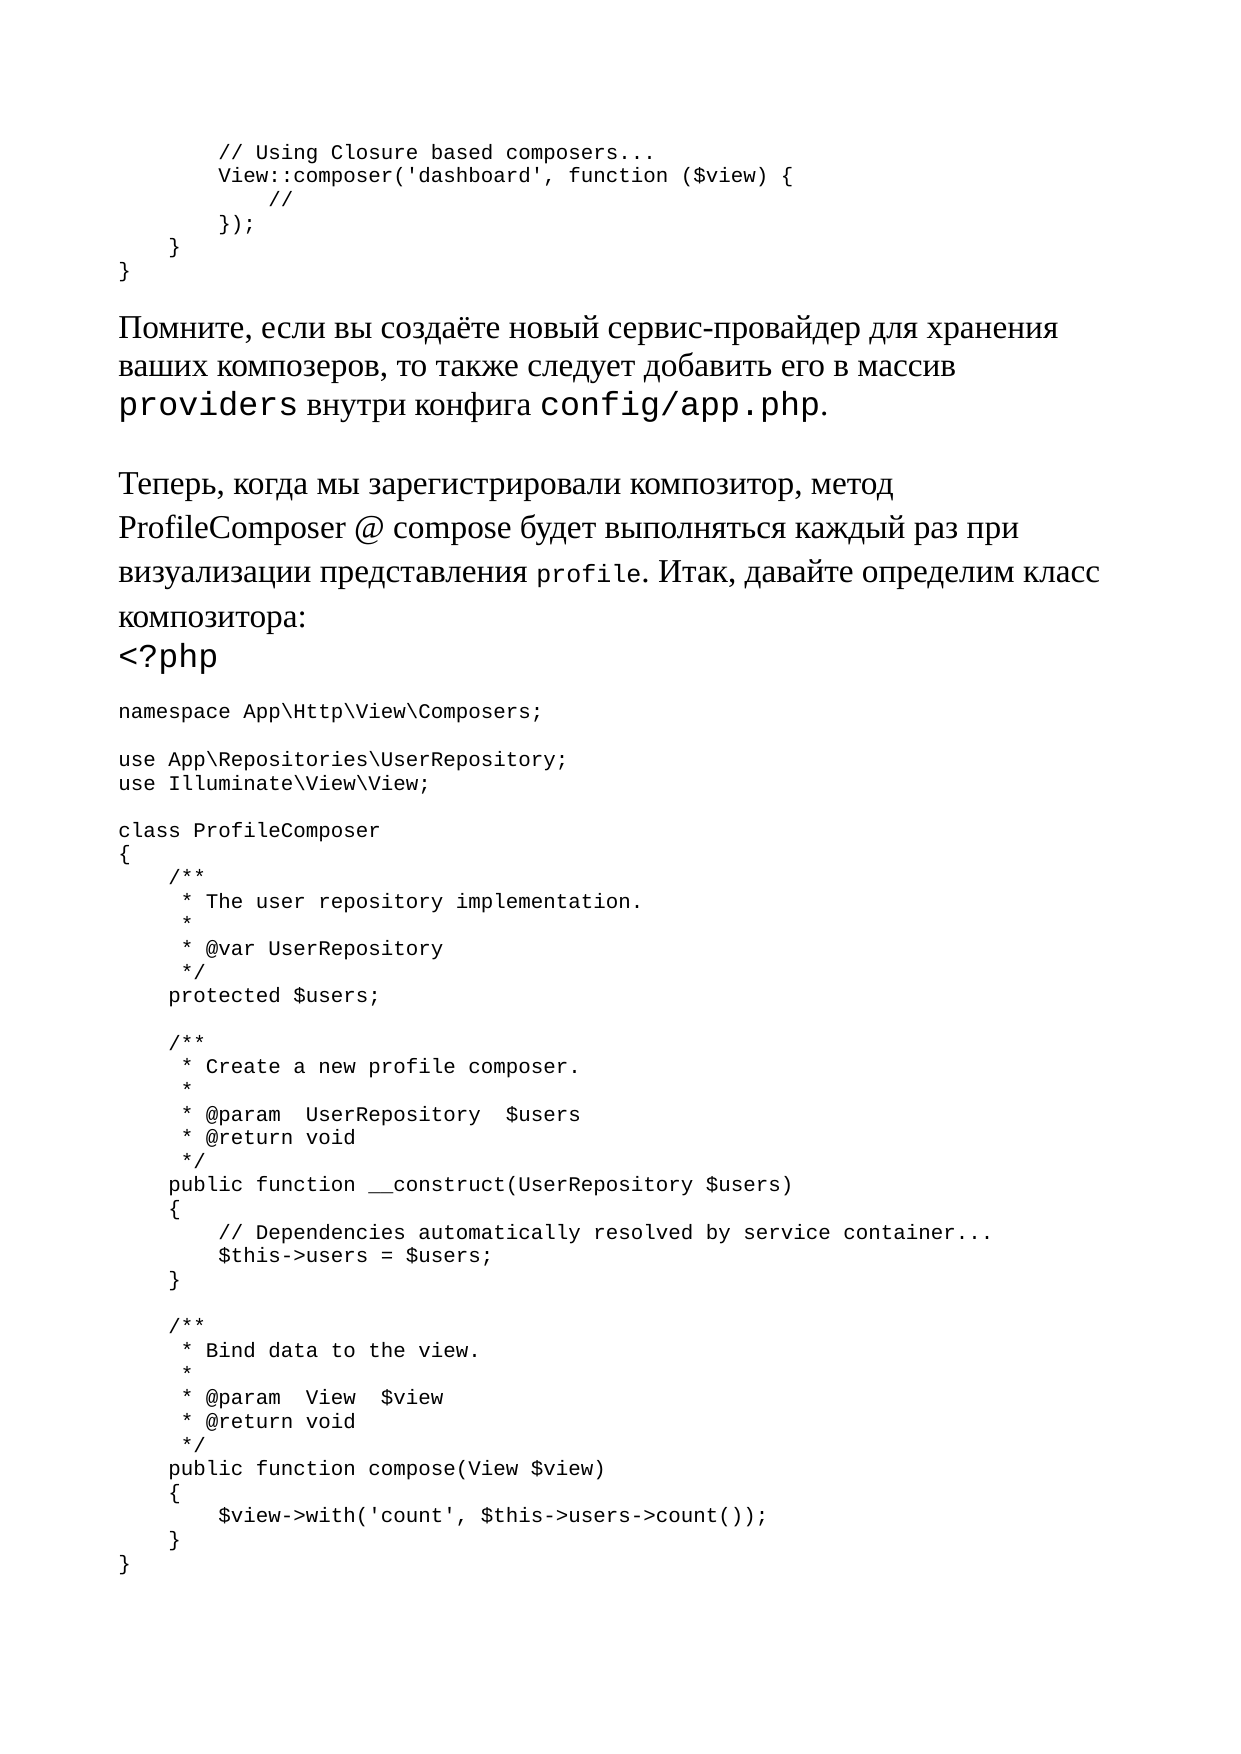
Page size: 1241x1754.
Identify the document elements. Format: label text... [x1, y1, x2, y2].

text public function __construct(UserRepository $users) [118, 1174, 1122, 1198]
text /** [118, 1033, 1122, 1056]
text * @param View $view [118, 1387, 1122, 1411]
text Теперь, когда мы зарегистрировали композитор, метод ProfileComposer @ compose будет выполняться каждый раз при визуализации представления profile. Итак, давайте определим класс композитора: [118, 463, 1122, 634]
text } [118, 1269, 1122, 1293]
text * [118, 1080, 1122, 1103]
text class ProfileComposer [118, 820, 1122, 843]
text } [118, 1553, 1122, 1576]
text Помните, если вы создаёте новый сервис-провайдер для хранения ваших композеров, то также следует добавить его в массив providers внутри конфига config/app.php. [118, 307, 1122, 425]
text /** [118, 867, 1122, 891]
text // Using Closure based composers... [118, 142, 1122, 165]
text // Dependencies automatically resolved by service container... [118, 1222, 1122, 1245]
text * @param UserRepository $users [118, 1103, 1122, 1127]
text * [118, 914, 1122, 938]
text * The user repository implementation. [118, 891, 1122, 914]
text } [118, 1529, 1122, 1553]
text * @return void [118, 1127, 1122, 1151]
text */ [118, 962, 1122, 985]
text * @return void [118, 1411, 1122, 1434]
text // [118, 189, 1122, 213]
text $view->with('count', $this->users->count()); [118, 1506, 1122, 1529]
text { [118, 1482, 1122, 1506]
text * [118, 1364, 1122, 1387]
text * Bind data to the view. [118, 1340, 1122, 1364]
text namespace App\Http\View\Composers; [118, 702, 1122, 725]
text use Illuminate\View\View; [118, 772, 1122, 796]
text protected $users; [118, 985, 1122, 1009]
text { [118, 1198, 1122, 1222]
text */ [118, 1434, 1122, 1458]
text }); [118, 213, 1122, 236]
text { [118, 843, 1122, 867]
text $this->users = $users; [118, 1245, 1122, 1269]
text * @var UserRepository [118, 938, 1122, 962]
text public function compose(View $view) [118, 1458, 1122, 1482]
text } [118, 260, 1122, 284]
text <?php [118, 640, 1122, 678]
text */ [118, 1151, 1122, 1174]
text * Create a new profile composer. [118, 1056, 1122, 1080]
text View::composer('dashboard', function ($view) { [118, 165, 1122, 189]
text } [118, 236, 1122, 260]
text use App\Repositories\UserRepository; [118, 749, 1122, 772]
text /** [118, 1316, 1122, 1340]
